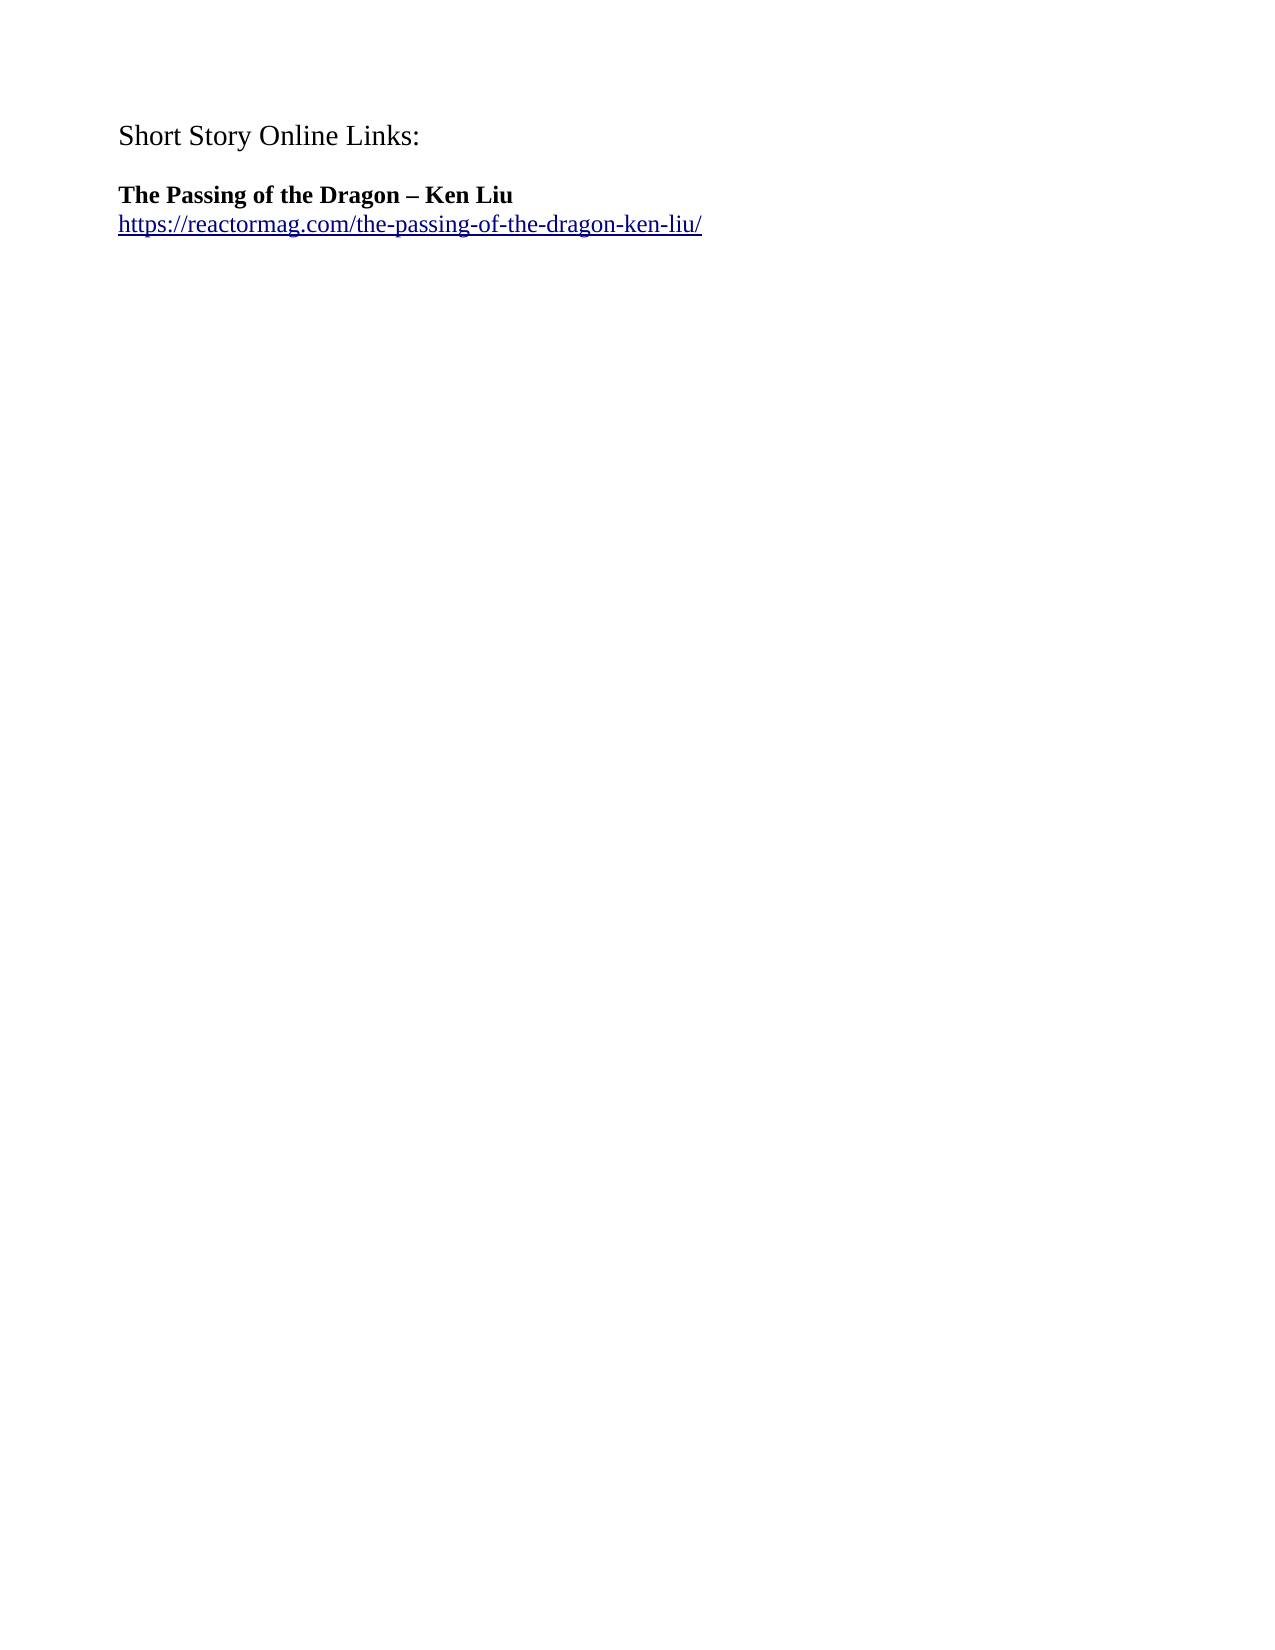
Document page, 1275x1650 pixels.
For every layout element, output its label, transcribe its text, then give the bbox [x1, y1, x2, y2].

text https://reactormag.com/the-passing-of-the-dragon-ken-liu/ [118, 209, 1157, 238]
text The Passing of the Dragon – Ken Liu [118, 180, 1157, 209]
text Short Story Online Links: [118, 118, 1157, 152]
